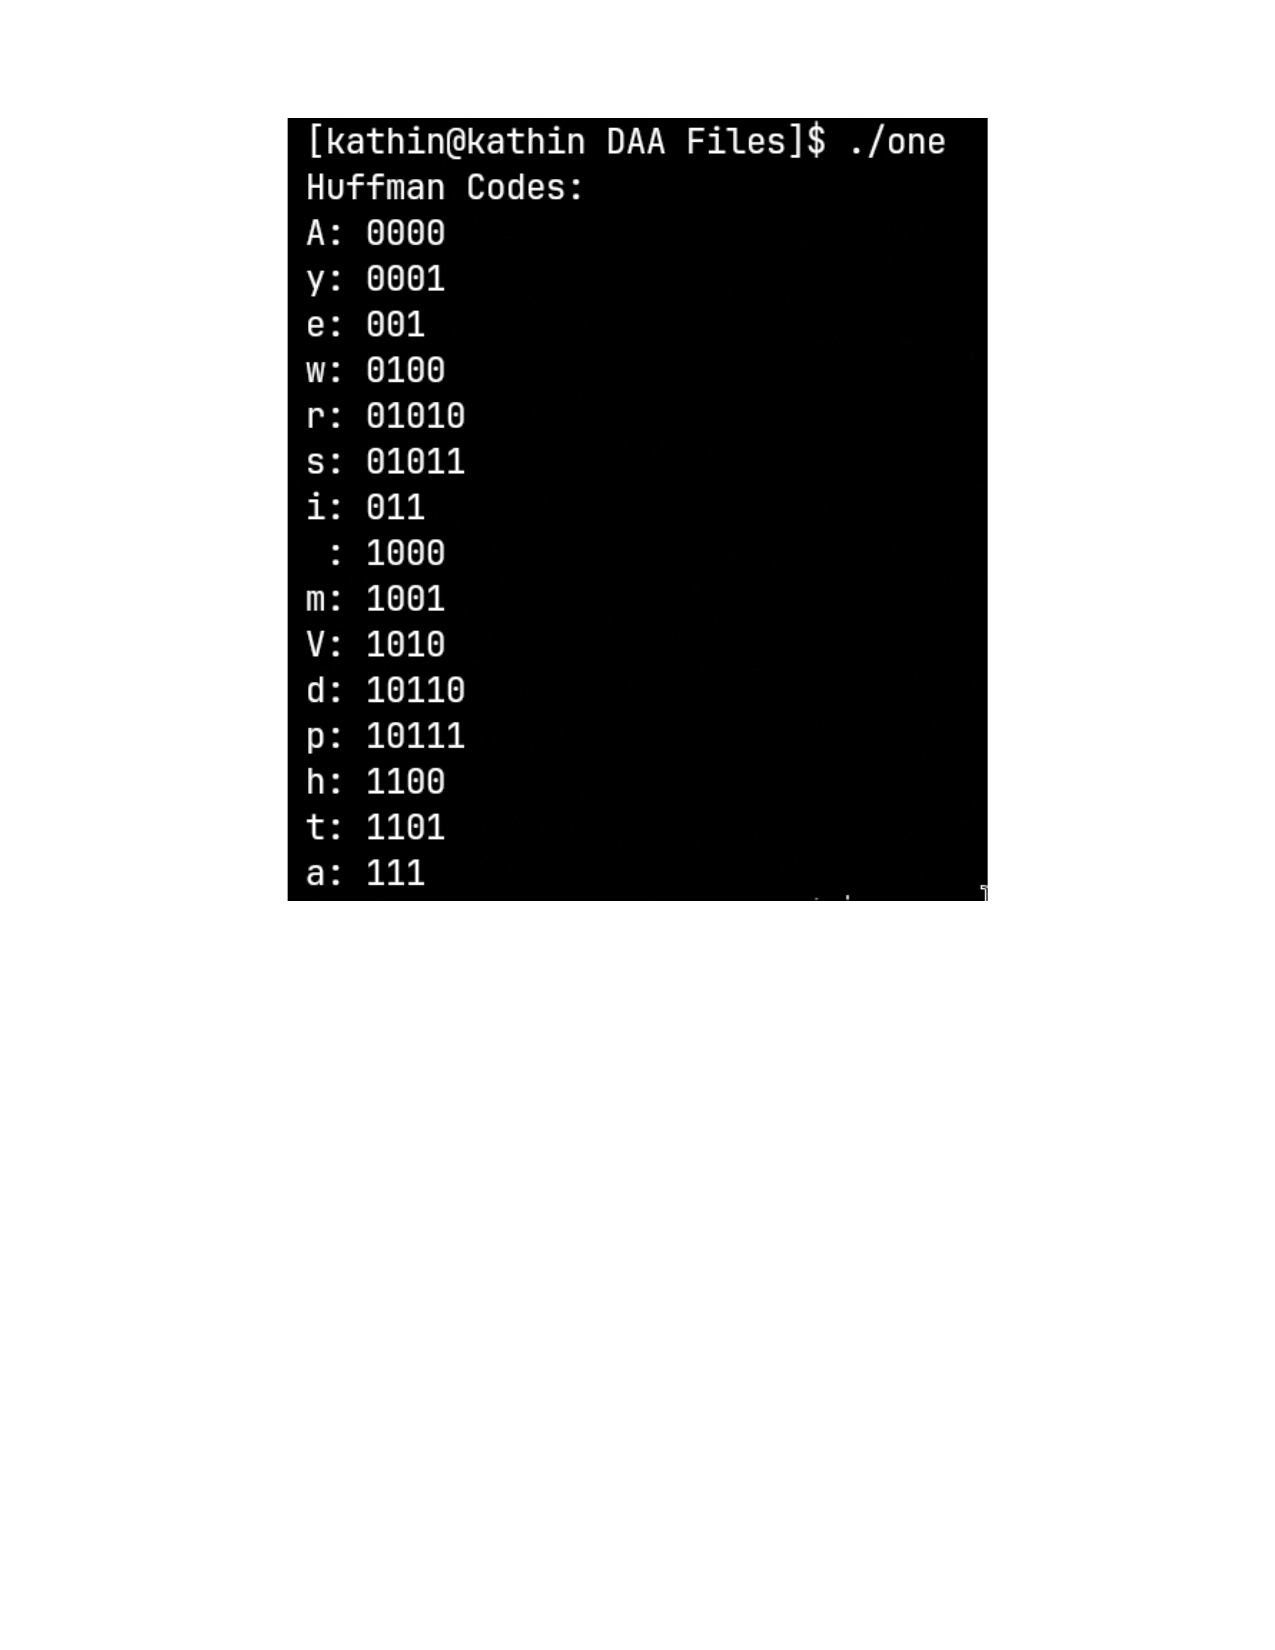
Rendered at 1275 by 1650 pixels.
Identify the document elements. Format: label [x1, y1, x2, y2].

picture [287, 118, 988, 901]
